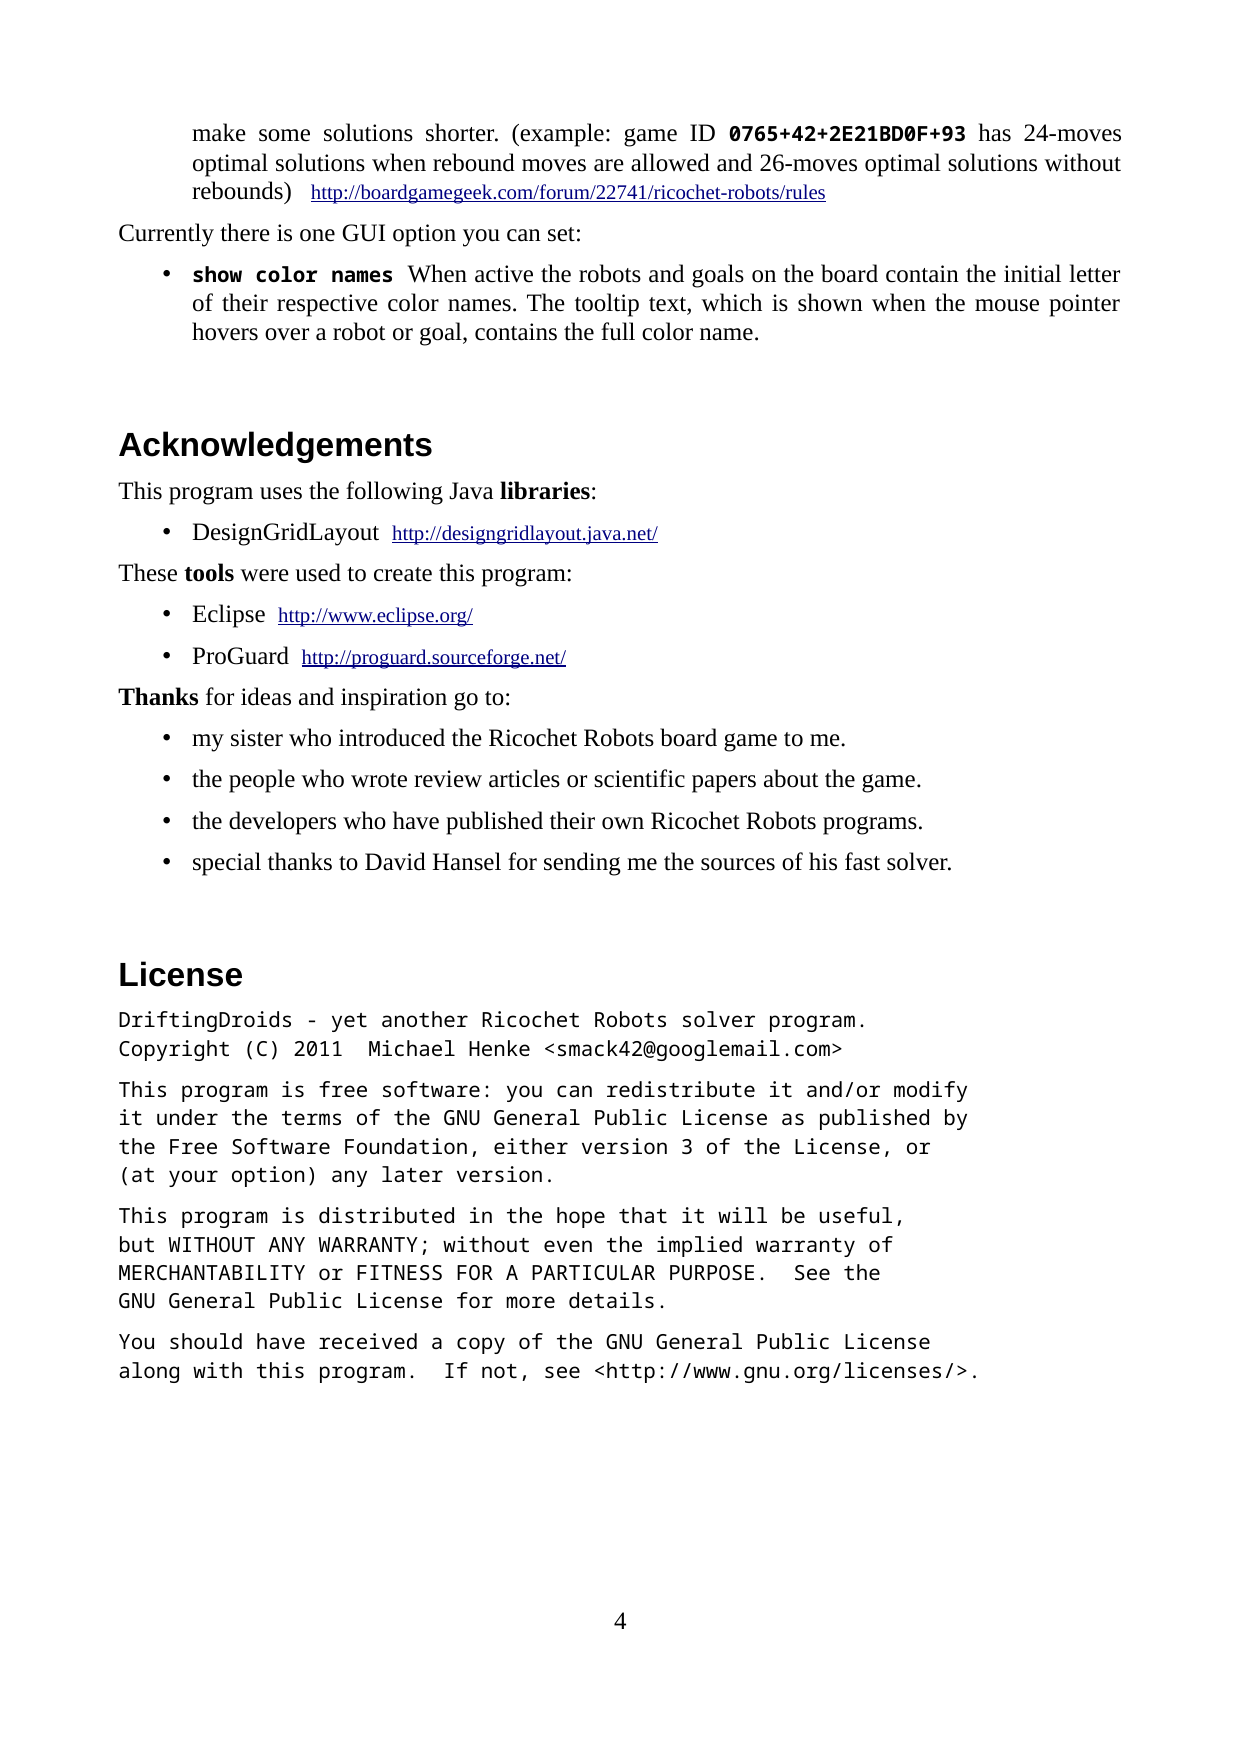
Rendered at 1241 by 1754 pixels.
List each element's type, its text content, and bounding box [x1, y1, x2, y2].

text This program is free software: you can redistribute it and/or modify it under the terms of the GNU General Public License as published by the Free Software Foundation, either version 3 of the License, or (at your option) any later version. [118, 1075, 1122, 1189]
list make some solutions shorter. (example: game ID 0765+42+2E21BD0F+93 has 24-moves optimal solutions when rebound moves are allowed and 26-moves optimal solutions without rebounds) http://boardgamegeek.com/forum/22741/ricochet-robots/rules [162, 118, 1122, 205]
text DriftingDroids - yet another Ricochet Robots solver program. Copyright (C) 2011 Michael Henke <smack42@googlemail.com> [118, 1006, 1122, 1062]
list my sister who introduced the Ricochet Robots board game to me. [162, 723, 1122, 752]
subtitle Acknowledgements [118, 424, 1122, 463]
list show color names When active the robots and goals on the board contain the initial letter of their respective color names. The tooltip text, which is shown when the mouse pointer hovers over a robot or goal, contains the full color name. [162, 259, 1122, 346]
list Eclipse http://www.eclipse.org/ [162, 599, 1122, 628]
subtitle License [118, 954, 1122, 993]
text This program uses the following Java libraries: [118, 476, 1122, 504]
list DesignGridLayout http://designgridlayout.java.net/ [162, 517, 1122, 546]
list the people who wrote review articles or scientific papers about the game. [162, 764, 1122, 793]
list the developers who have published their own Ricochet Robots programs. [162, 806, 1122, 834]
list ProGuard http://proguard.sourceforge.net/ [162, 641, 1122, 669]
list special thanks to David Hansel for sending me the sources of his fast solver. [162, 847, 1122, 876]
text You should have received a copy of the GNU General Public License along with this program. If not, see <http://www.gnu.org/licenses/>. [118, 1327, 1122, 1384]
text These tools were used to create this program: [118, 558, 1122, 587]
text This program is distributed in the hope that it will be useful, but WITHOUT ANY WARRANTY; without even the implied warranty of MERCHANTABILITY or FITNESS FOR A PARTICULAR PURPOSE. See the GNU General Public License for more details. [118, 1201, 1122, 1315]
text Currently there is one GUI option you can set: [118, 218, 1122, 246]
text Thanks for ideas and inspiration go to: [118, 682, 1122, 711]
